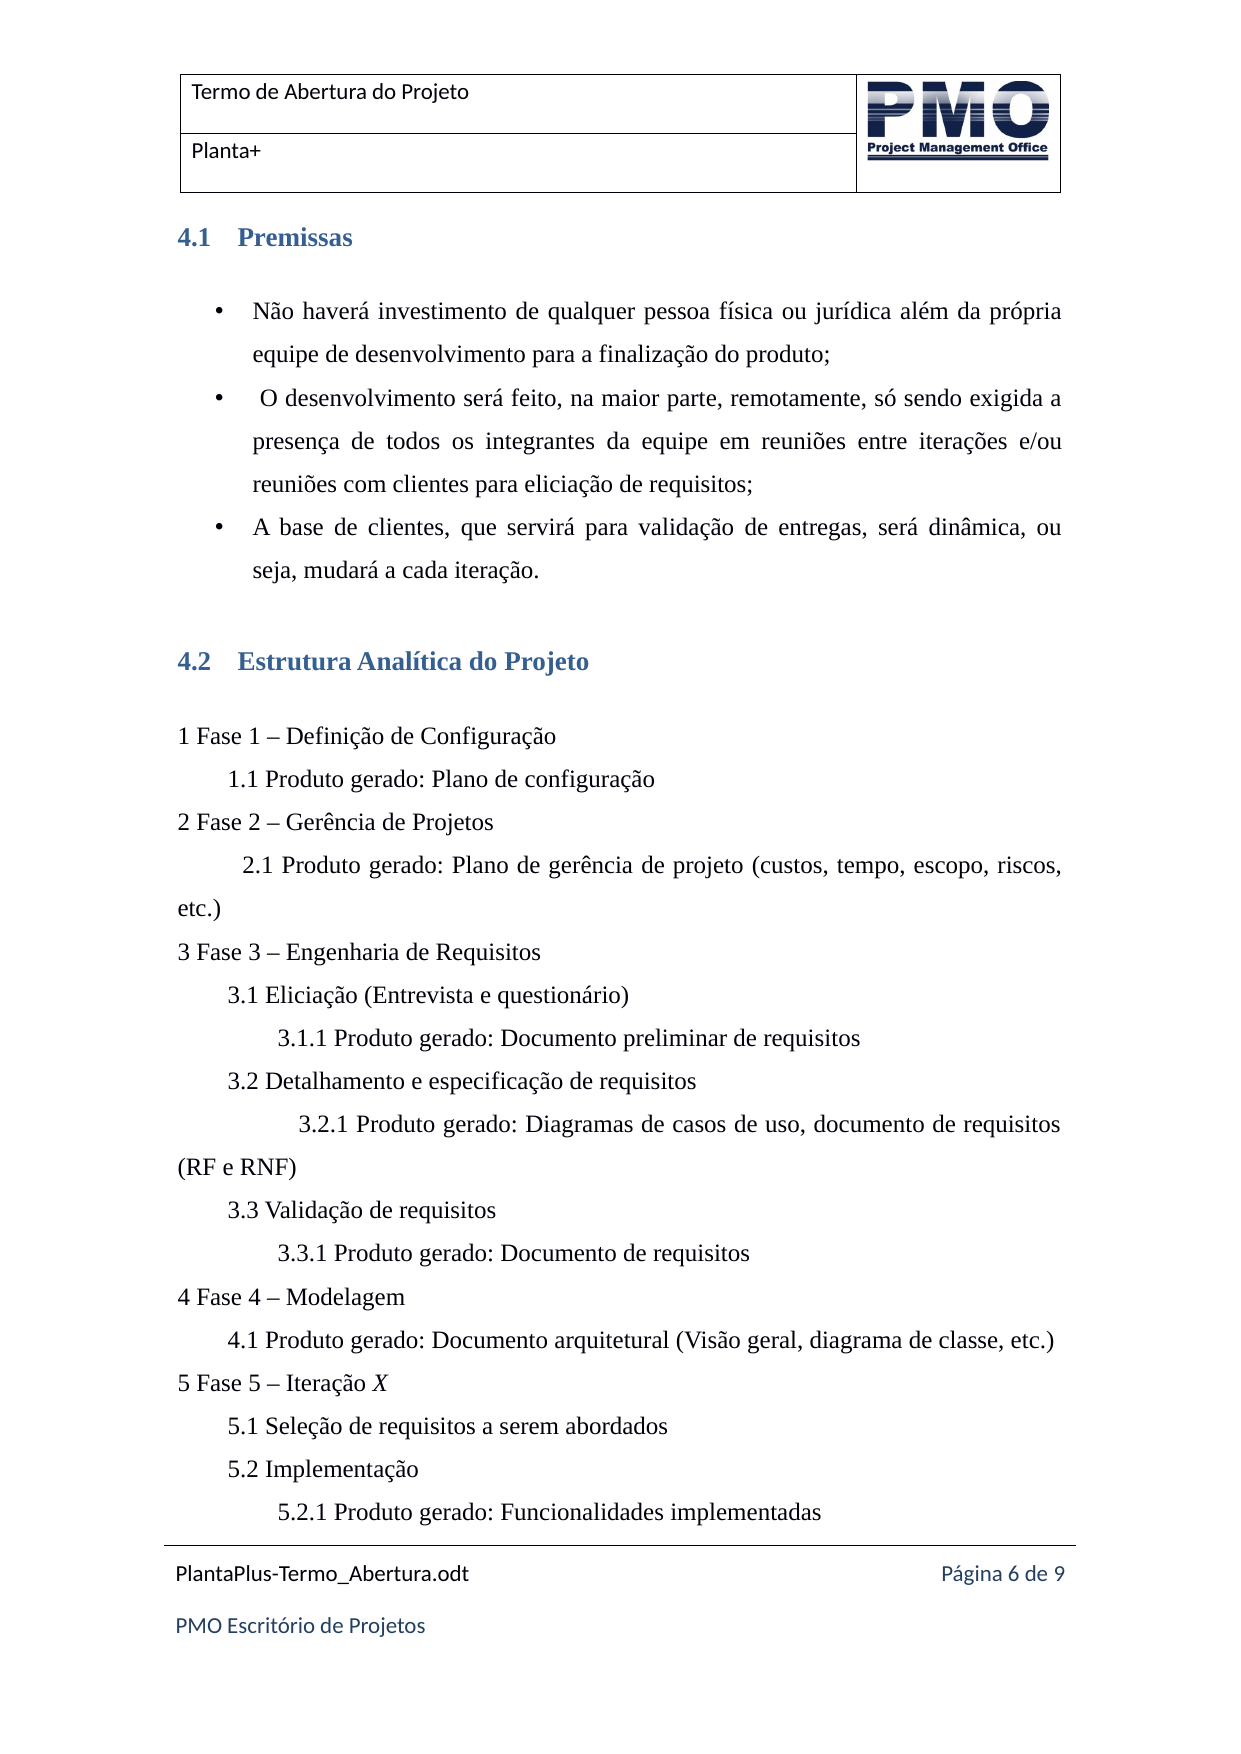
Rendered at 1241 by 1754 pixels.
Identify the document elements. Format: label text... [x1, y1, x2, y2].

list Não haverá investimento de qualquer pessoa física ou jurídica além da própria equipe de desenvolvimento para a finalização do produto; [215, 296, 1063, 368]
text 3.2.1 Produto gerado: Diagramas de casos de uso, documento de requisitos (RF e RNF) [177, 1109, 1063, 1181]
picture [867, 81, 1049, 161]
list O desenvolvimento será feito, na maior parte, remotamente, só sendo exigida a presença de todos os integrantes da equipe em reuniões entre iterações e/ou reuniões com clientes para eliciação de requisitos; [215, 383, 1063, 498]
text 5.2 Implementação [177, 1454, 1063, 1483]
subtitle Premissas [177, 221, 1063, 252]
text 4 Fase 4 – Modelagem [177, 1282, 1063, 1310]
text 3 Fase 3 – Engenharia de Requisitos [177, 937, 1063, 965]
list A base de clientes, que servirá para validação de entregas, será dinâmica, ou seja, mudará a cada iteração. [215, 512, 1063, 584]
text 2 Fase 2 – Gerência de Projetos [177, 807, 1063, 836]
text 3.1 Eliciação (Entrevista e questionário) [177, 980, 1063, 1008]
text 1 Fase 1 – Definição de Configuração [177, 721, 1063, 750]
text 1.1 Produto gerado: Plano de configuração [177, 764, 1063, 793]
text 2.1 Produto gerado: Plano de gerência de projeto (custos, tempo, escopo, riscos, etc.) [177, 850, 1063, 922]
subtitle Estrutura Analítica do Projeto [177, 646, 1063, 677]
text 5 Fase 5 – Iteração X [177, 1368, 1063, 1397]
text 4.1 Produto gerado: Documento arquitetural (Visão geral, diagrama de classe, etc.) [177, 1325, 1063, 1353]
text 5.1 Seleção de requisitos a serem abordados [177, 1411, 1063, 1440]
text 3.3.1 Produto gerado: Documento de requisitos [177, 1238, 1063, 1267]
text 3.2 Detalhamento e especificação de requisitos [177, 1066, 1063, 1095]
text 5.2.1 Produto gerado: Funcionalidades implementadas [177, 1497, 1063, 1526]
text 3.3 Validação de requisitos [177, 1195, 1063, 1224]
text 3.1.1 Produto gerado: Documento preliminar de requisitos [177, 1023, 1063, 1052]
